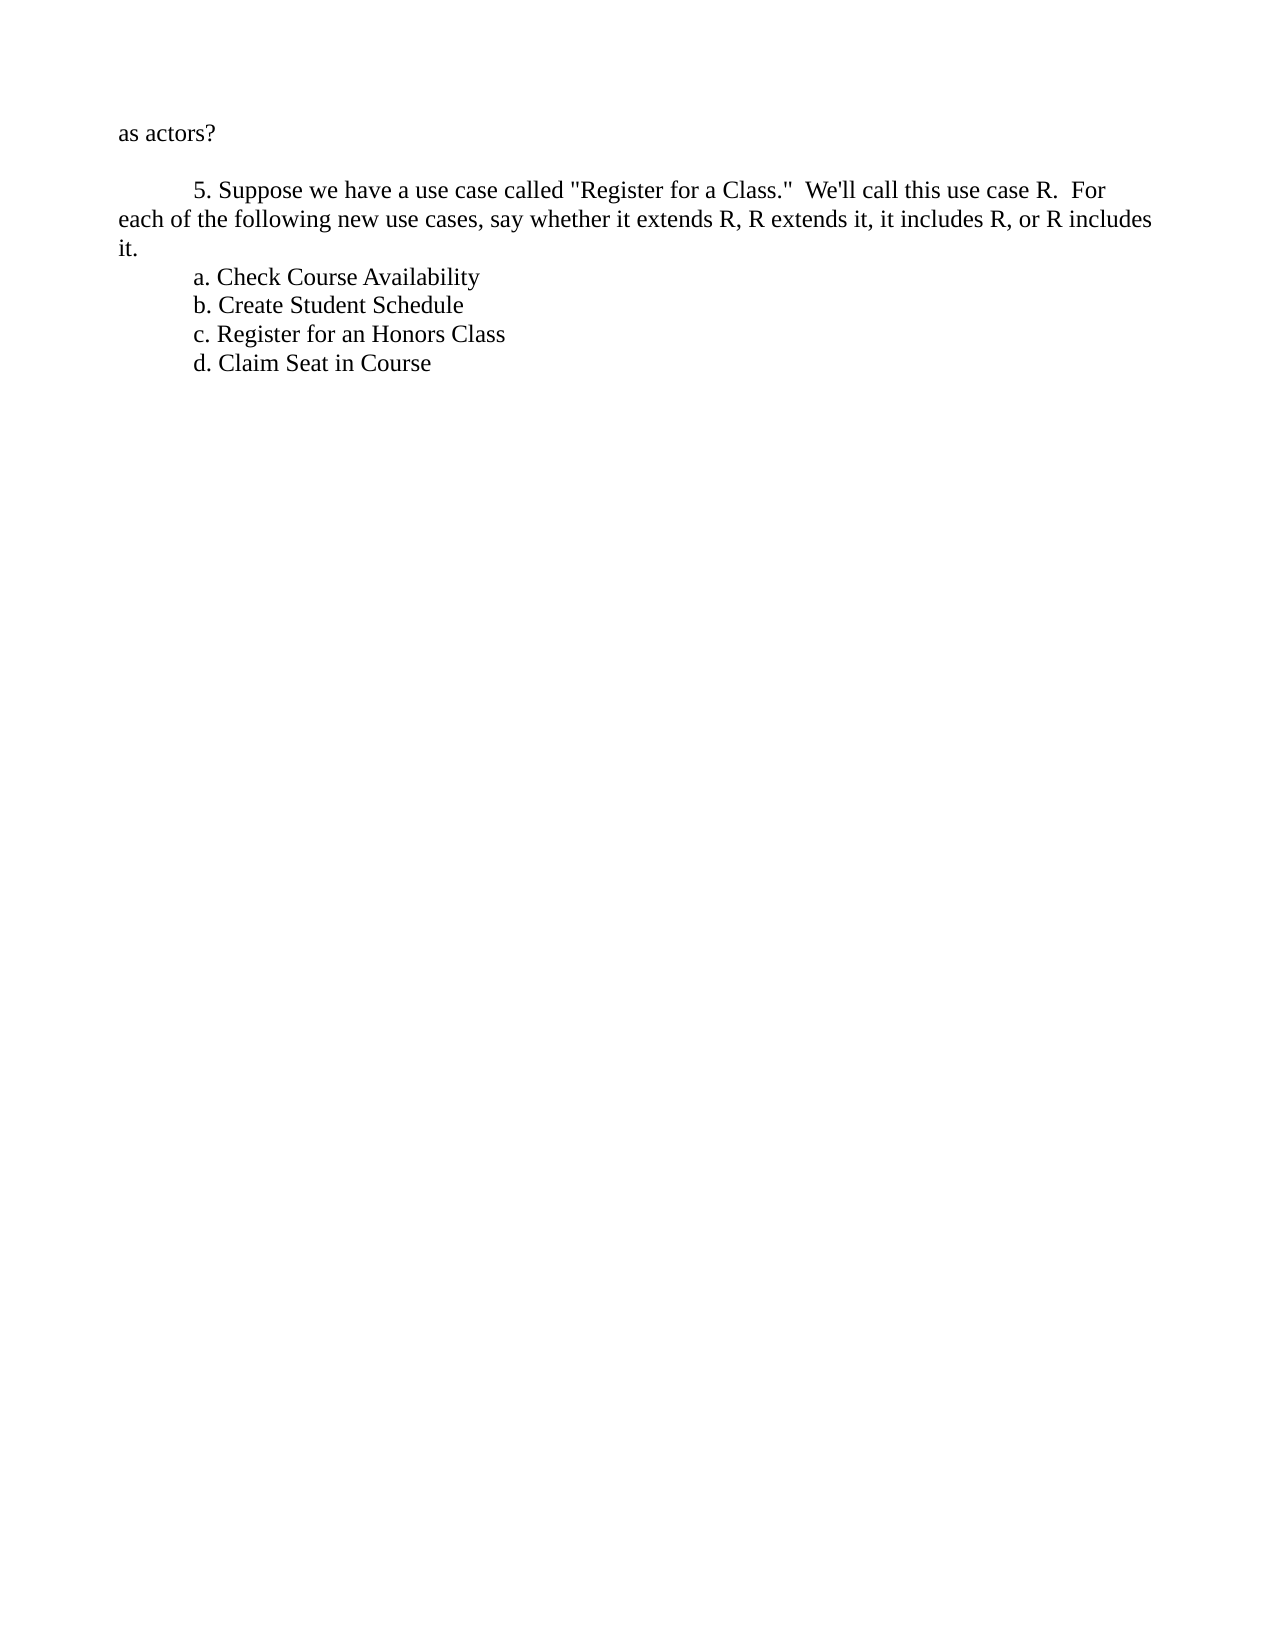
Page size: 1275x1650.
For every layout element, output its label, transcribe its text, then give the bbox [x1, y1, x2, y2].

text 5. Suppose we have a use case called "Register for a Class." We'll call this use case R. For each of the following new use cases, say whether it extends R, R extends it, it includes R, or R includes it. [118, 176, 1157, 262]
text d. Claim Seat in Course [118, 348, 1157, 377]
text b. Create Student Schedule [118, 291, 1157, 319]
text c. Register for an Honors Class [118, 319, 1157, 348]
text a. Check Course Availability [118, 262, 1157, 291]
text as actors? [118, 118, 1157, 147]
